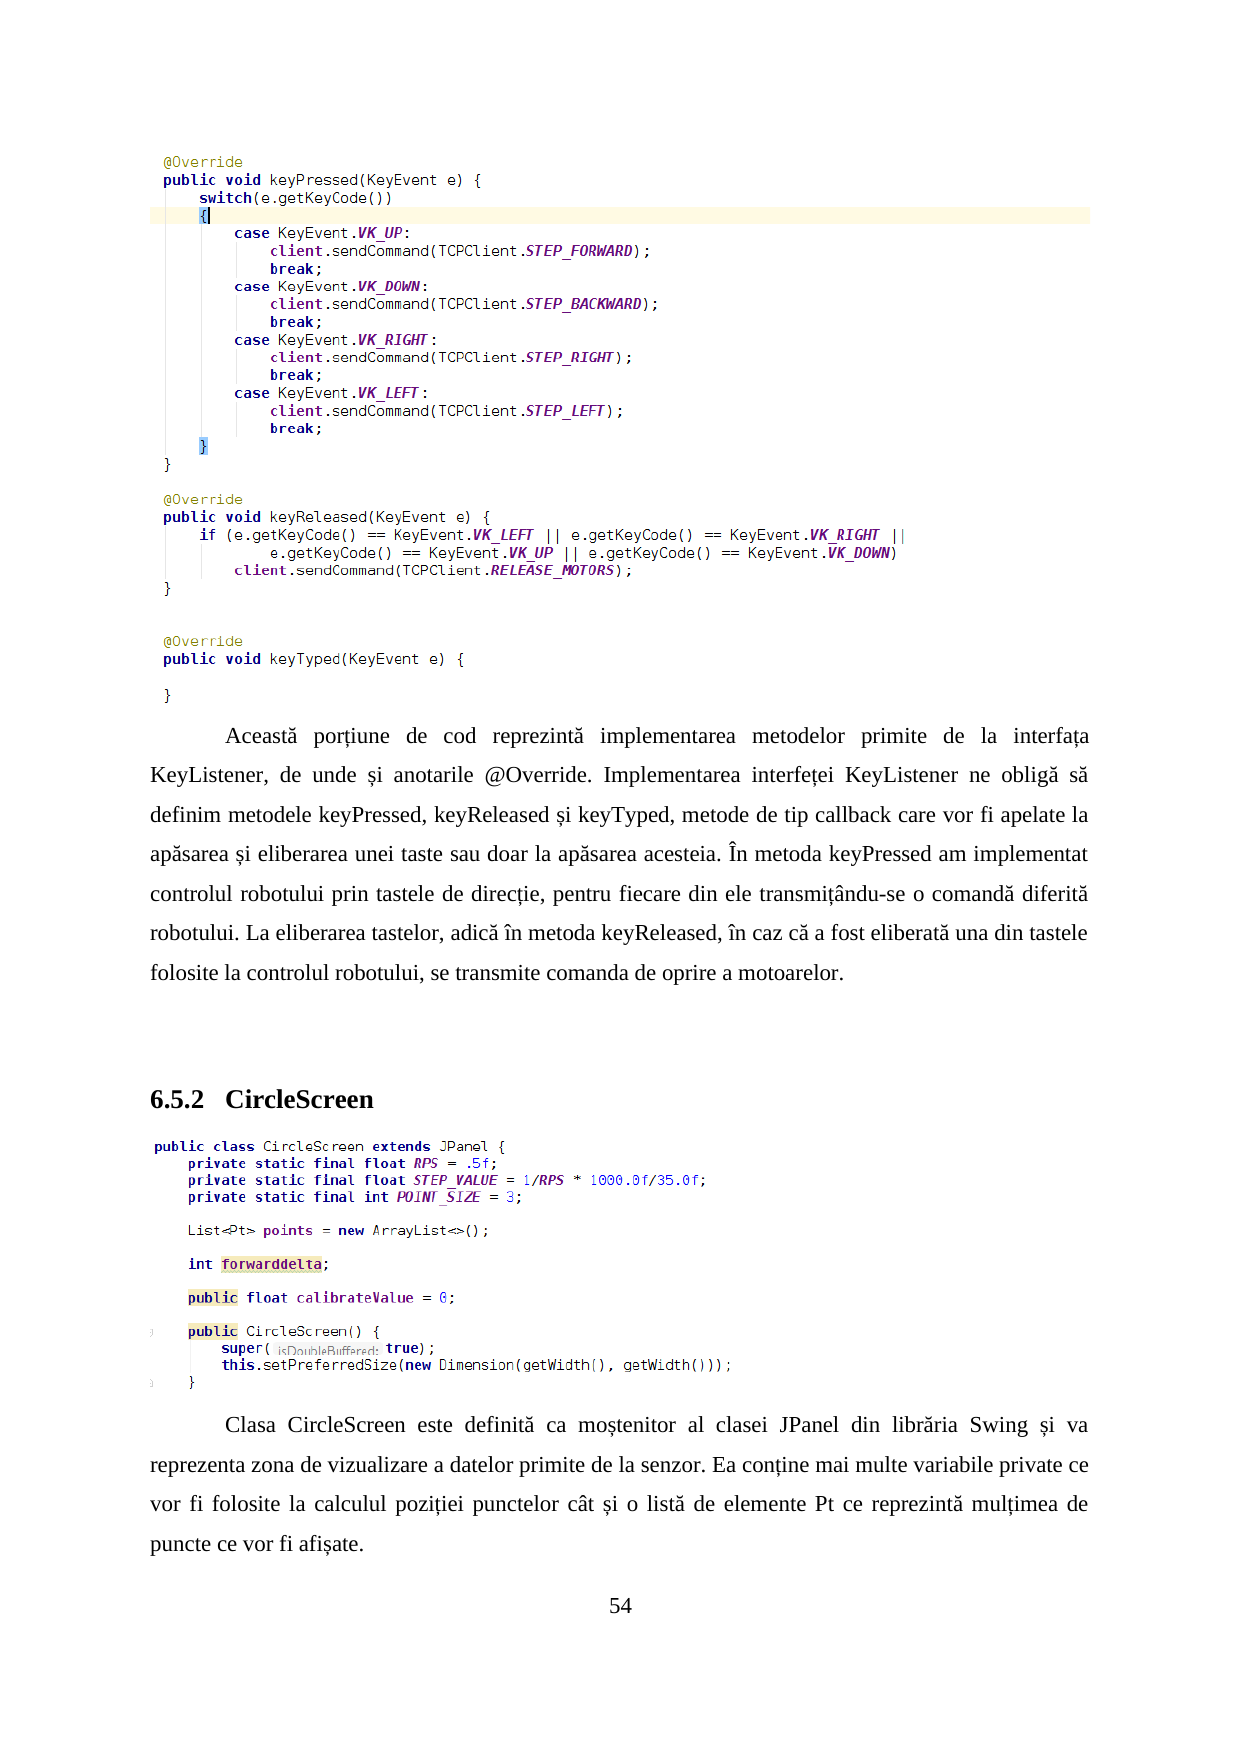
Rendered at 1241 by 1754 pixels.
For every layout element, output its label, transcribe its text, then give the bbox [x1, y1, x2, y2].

text Clasa CircleScreen este definită ca moștenitor al clasei JPanel din librăria Swing și va reprezenta zona de vizualizare a datelor primite de la senzor. Ea conține mai multe variabile private ce vor fi folosite la calculul poziției punctelor cât și o listă de elemente Pt ce reprezintă mulțimea de puncte ce vor fi afișate. [150, 1399, 1091, 1556]
subtitle CircleScreen [150, 1083, 1091, 1114]
picture [150, 1136, 1091, 1399]
text Această porțiune de cod reprezintă implementarea metodelor primite de la interfața KeyListener, de unde și anotarile @Override. Implementarea interfeței KeyListener ne obligă să definim metodele keyPressed, keyReleased și keyTyped, metode de tip callback care vor fi apelate la apăsarea și eliberarea unei taste sau doar la apăsarea acesteia. În metoda keyPressed am implementat controlul robotului prin tastele de direcție, pentru fiecare din ele transmițându-se o comandă diferită robotului. La eliberarea tastelor, adică în metoda keyReleased, în caz că a fost eliberată una din tastele folosite la controlul robotului, se transmite comanda de oprire a motoarelor. [150, 709, 1091, 985]
picture [150, 150, 1091, 709]
